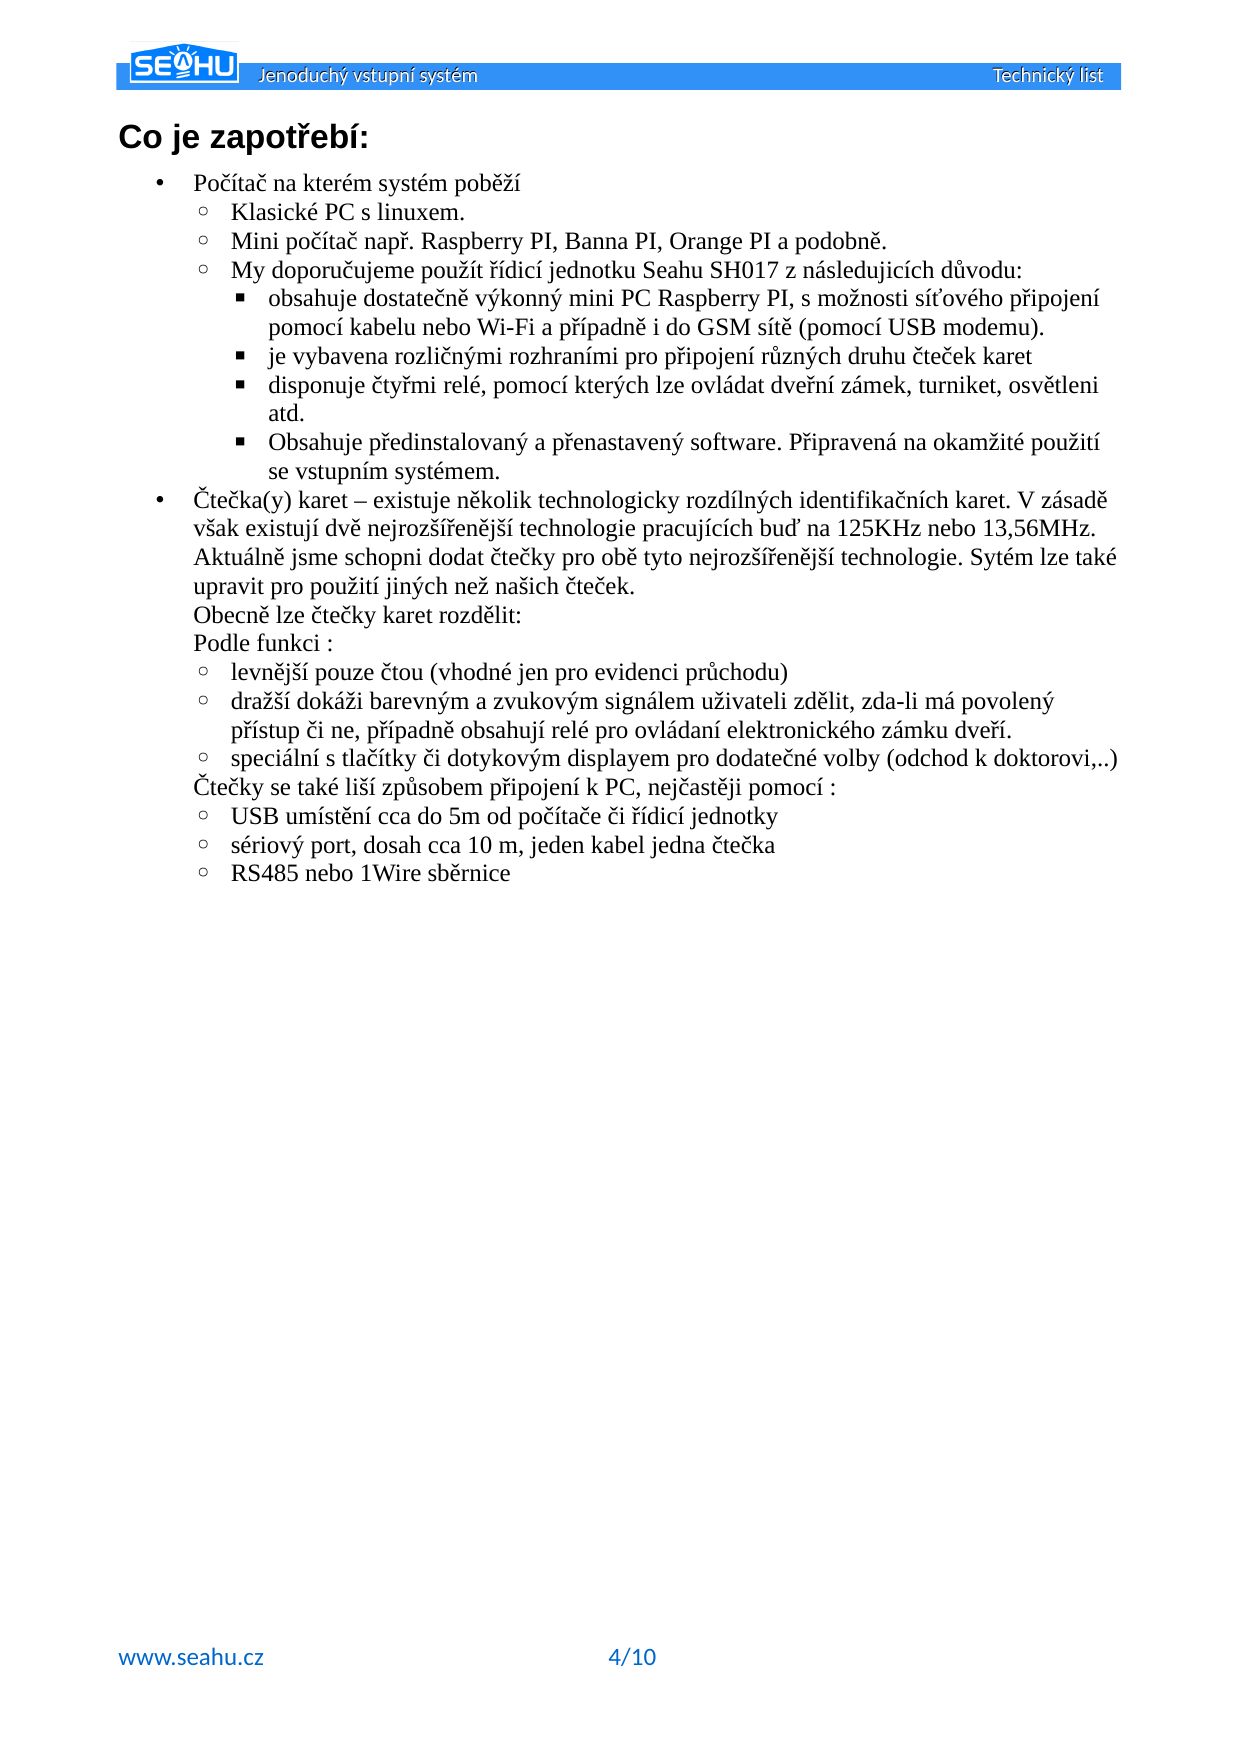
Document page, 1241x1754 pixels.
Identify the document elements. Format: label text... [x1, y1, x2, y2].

list RS485 nebo 1Wire sběrnice [193, 858, 1122, 887]
list Klasické PC s linuxem. [193, 197, 1122, 226]
list USB umístění cca do 5m od počítače či řídicí jednotky [193, 801, 1122, 830]
list sériový port, dosah cca 10 m, jeden kabel jedna čtečka [193, 830, 1122, 858]
list je vybavena rozličnými rozhraními pro připojení různých druhu čteček karet [231, 341, 1122, 370]
list dražší dokáži barevným a zvukovým signálem uživateli zdělit, zda-li má povolený přístup či ne, případně obsahují relé pro ovládaní elektronického zámku dveří. [193, 686, 1122, 743]
list levnější pouze čtou (vhodné jen pro evidenci průchodu) [193, 657, 1122, 686]
list Mini počítač např. Raspberry PI, Banna PI, Orange PI a podobně. [193, 226, 1122, 255]
list obsahuje dostatečně výkonný mini PC Raspberry PI, s možnosti síťového připojení pomocí kabelu nebo Wi-Fi a případně i do GSM sítě (pomocí USB modemu). [231, 283, 1122, 341]
list Čtečky se také liší způsobem připojení k PC, nejčastěji pomocí : [156, 772, 1122, 801]
list My doporučujeme použít řídicí jednotku Seahu SH017 z následujicích důvodu: [193, 255, 1122, 283]
subtitle Co je zapotřebí: [118, 117, 1122, 156]
picture [129, 41, 239, 83]
list Počítač na kterém systém poběží [156, 168, 1122, 197]
list disponuje čtyřmi relé, pomocí kterých lze ovládat dveřní zámek, turniket, osvětleni atd. [231, 370, 1122, 427]
list Čtečka(y) karet – existuje několik technologicky rozdílných identifikačních karet. V zásadě však existují dvě nejrozšířenější technologie pracujících buď na 125KHz nebo 13,56MHz. Aktuálně jsme schopni dodat čtečky pro obě tyto nejrozšířenější technologie. Sytém lze také upravit pro použití jiných než našich čteček. Obecně lze čtečky karet rozdělit: Podle funkci : [156, 485, 1122, 657]
list speciální s tlačítky či dotykovým displayem pro dodatečné volby (odchod k doktorovi,..) [193, 743, 1122, 772]
list Obsahuje předinstalovaný a přenastavený software. Připravená na okamžité použití se vstupním systémem. [231, 427, 1122, 485]
